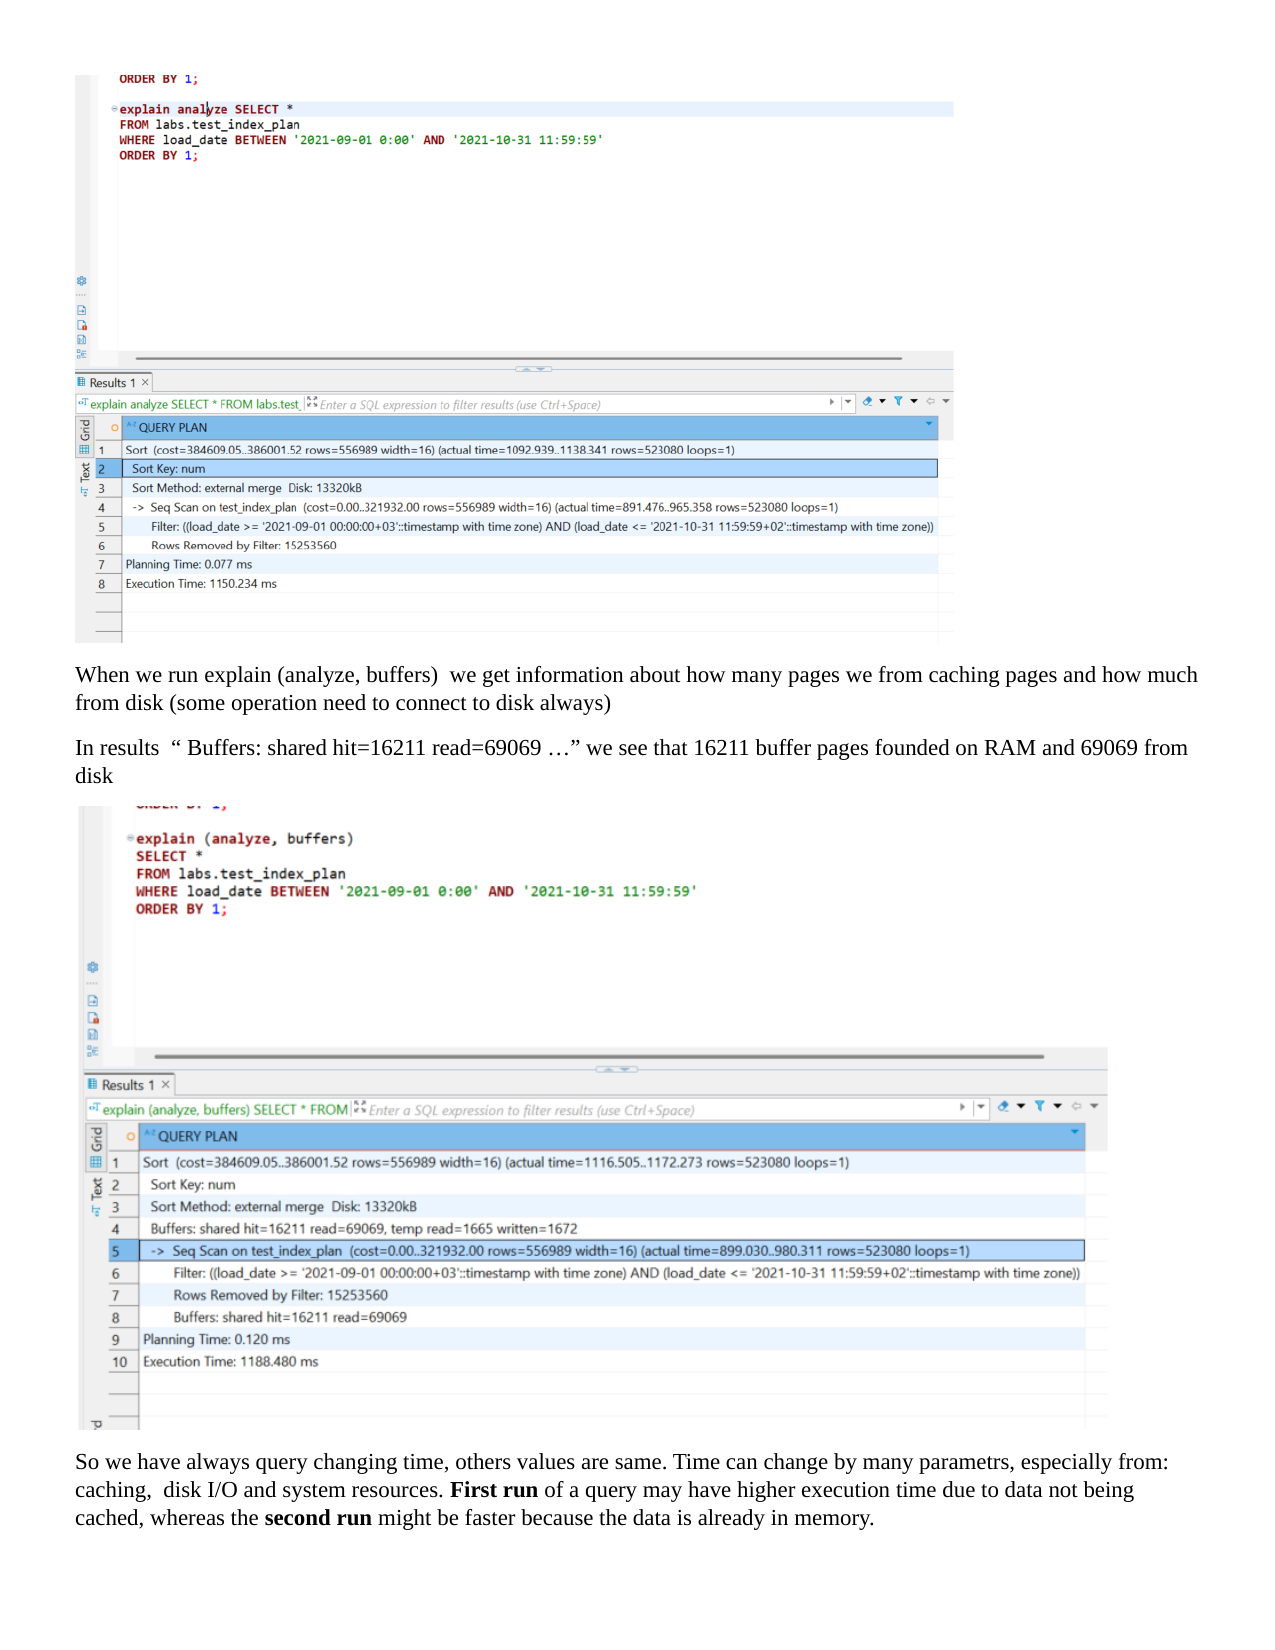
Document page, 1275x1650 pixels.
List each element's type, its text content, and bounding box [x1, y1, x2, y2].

text In results “ Buffers: shared hit=16211 read=69069 …” we see that 16211 buffer pages founded on RAM and 69069 from disk [75, 734, 1200, 788]
text When we run explain (analyze, buffers) we get information about how many pages we from caching pages and how much from disk (some operation need to connect to disk always) [75, 661, 1200, 715]
text So we have always query changing time, others values are same. Time can change by many parametrs, especially from: caching, disk I/O and system resources. First run of a query may have higher execution time due to data not being cached, whereas the second run might be faster because the data is already in memory. [75, 1448, 1200, 1531]
